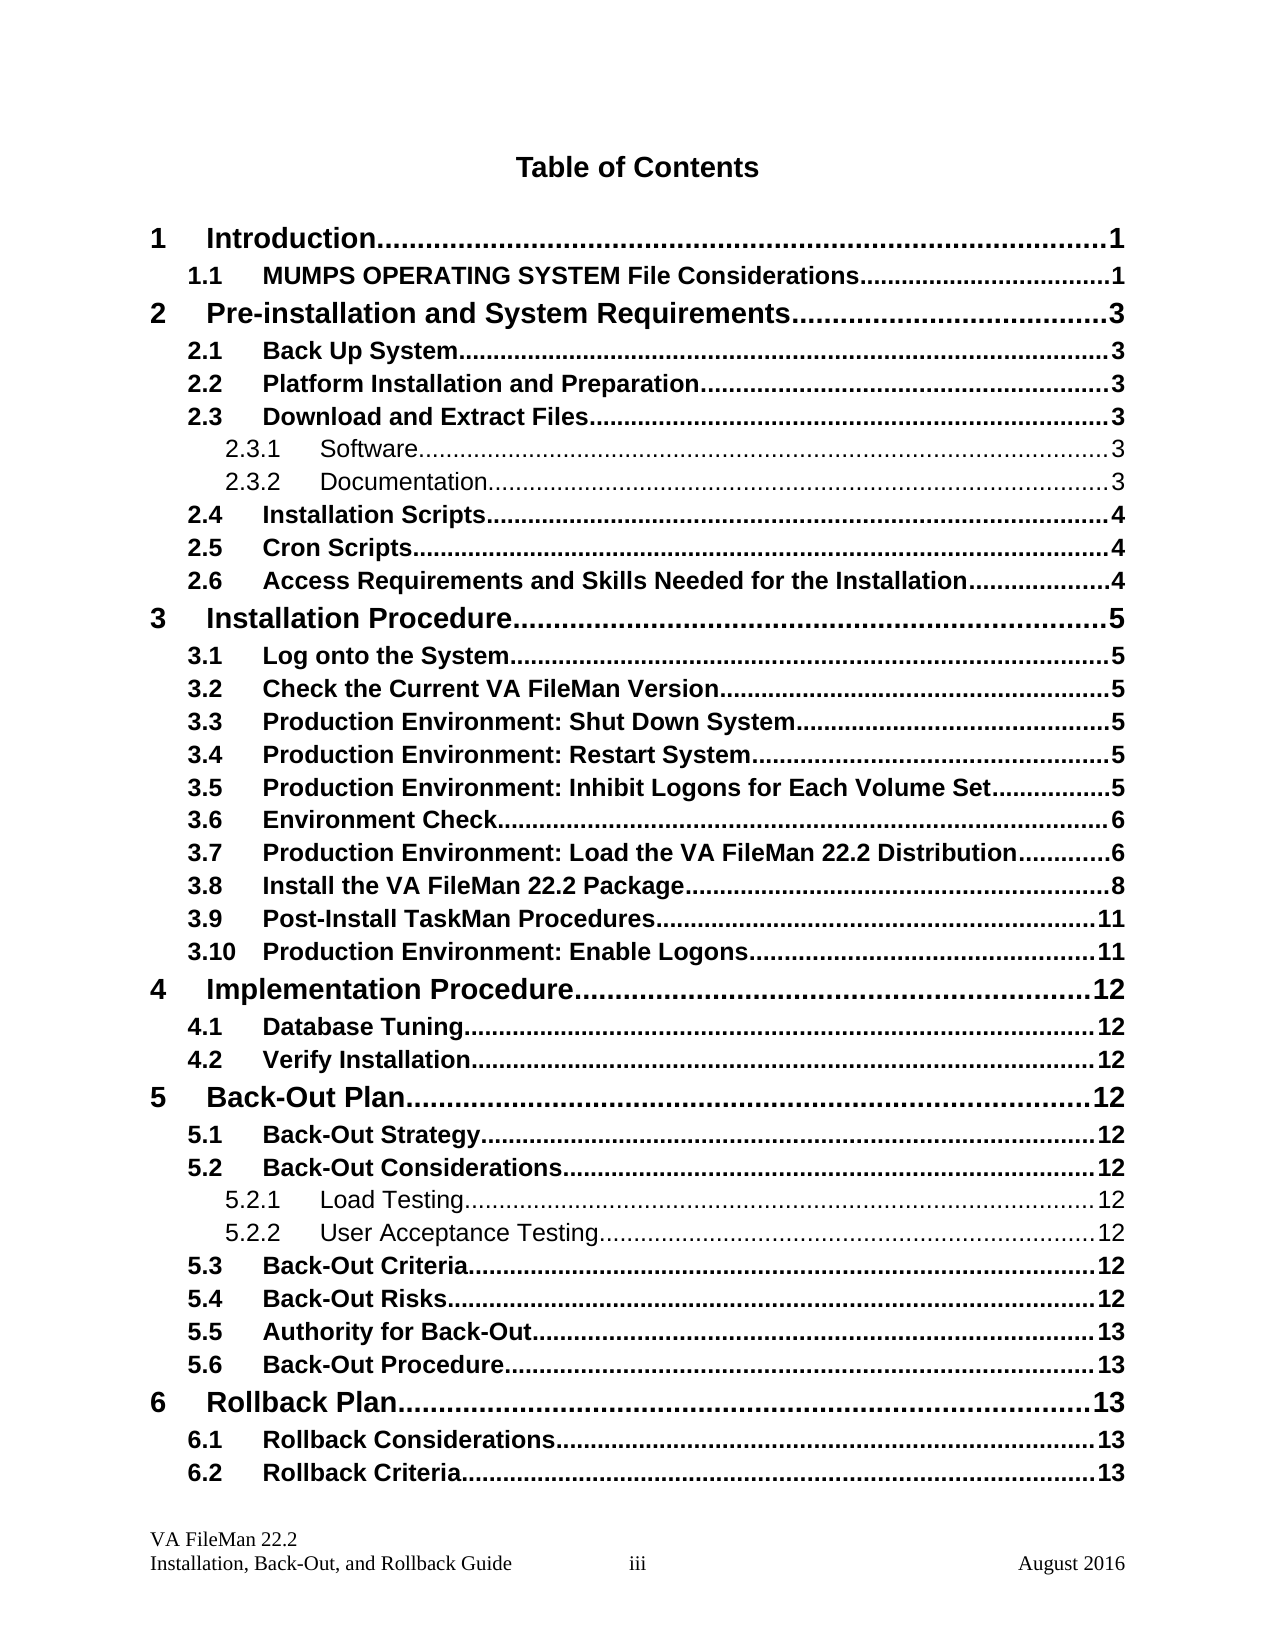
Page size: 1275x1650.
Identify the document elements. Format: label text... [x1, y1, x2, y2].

text 3.10 Production Environment: Enable Logons 11 [187, 937, 1125, 966]
text 3 Installation Procedure 5 [150, 601, 1125, 634]
text 3.3 Production Environment: Shut Down System 5 [187, 707, 1125, 735]
text 1 Introduction 1 [150, 221, 1125, 254]
text 5.2 Back-Out Considerations 12 [187, 1152, 1125, 1181]
text 3.7 Production Environment: Load the VA FileMan 22.2 Distribution 6 [187, 838, 1125, 867]
text 2.3 Download and Extract Files 3 [187, 401, 1125, 430]
text 3.9 Post-Install TaskMan Procedures 11 [187, 904, 1125, 933]
text 2 Pre-installation and System Requirements 3 [150, 296, 1125, 329]
text 3.8 Install the VA FileMan 22.2 Package 8 [187, 871, 1125, 900]
text 5.1 Back-Out Strategy 12 [187, 1119, 1125, 1148]
text 4.2 Verify Installation 12 [187, 1045, 1125, 1073]
text 2.4 Installation Scripts 4 [187, 500, 1125, 529]
text 2.1 Back Up System 3 [187, 336, 1125, 364]
text 5.6 Back-Out Procedure 13 [187, 1350, 1125, 1379]
text 4 Implementation Procedure 12 [150, 972, 1125, 1006]
text 6 Rollback Plan 13 [150, 1385, 1125, 1418]
text 3.4 Production Environment: Restart System 5 [187, 739, 1125, 768]
text 5.5 Authority for Back-Out 13 [187, 1317, 1125, 1346]
text 2.5 Cron Scripts 4 [187, 533, 1125, 562]
text 4.1 Database Tuning 12 [187, 1012, 1125, 1041]
text 3.2 Check the Current VA FileMan Version 5 [187, 674, 1125, 702]
text 2.6 Access Requirements and Skills Needed for the Installation 4 [187, 566, 1125, 595]
text 2.2 Platform Installation and Preparation 3 [187, 368, 1125, 397]
text 3.6 Environment Check 6 [187, 805, 1125, 834]
text 6.1 Rollback Considerations 13 [187, 1425, 1125, 1453]
text 2.3.2 Documentation 3 [225, 467, 1125, 496]
text 3.1 Log onto the System 5 [187, 641, 1125, 669]
text 2.3.1 Software 3 [225, 434, 1125, 463]
text 3.5 Production Environment: Inhibit Logons for Each Volume Set 5 [187, 772, 1125, 801]
text 5 Back-Out Plan 12 [150, 1080, 1125, 1113]
text 5.3 Back-Out Criteria 12 [187, 1251, 1125, 1280]
text 5.2.2 User Acceptance Testing 12 [225, 1218, 1125, 1247]
text 1.1 MUMPS OPERATING SYSTEM File Considerations 1 [187, 261, 1125, 289]
text 6.2 Rollback Criteria 13 [187, 1458, 1125, 1486]
text 5.2.1 Load Testing 12 [225, 1185, 1125, 1214]
text 5.4 Back-Out Risks 12 [187, 1284, 1125, 1313]
title Table of Contents [150, 150, 1125, 183]
